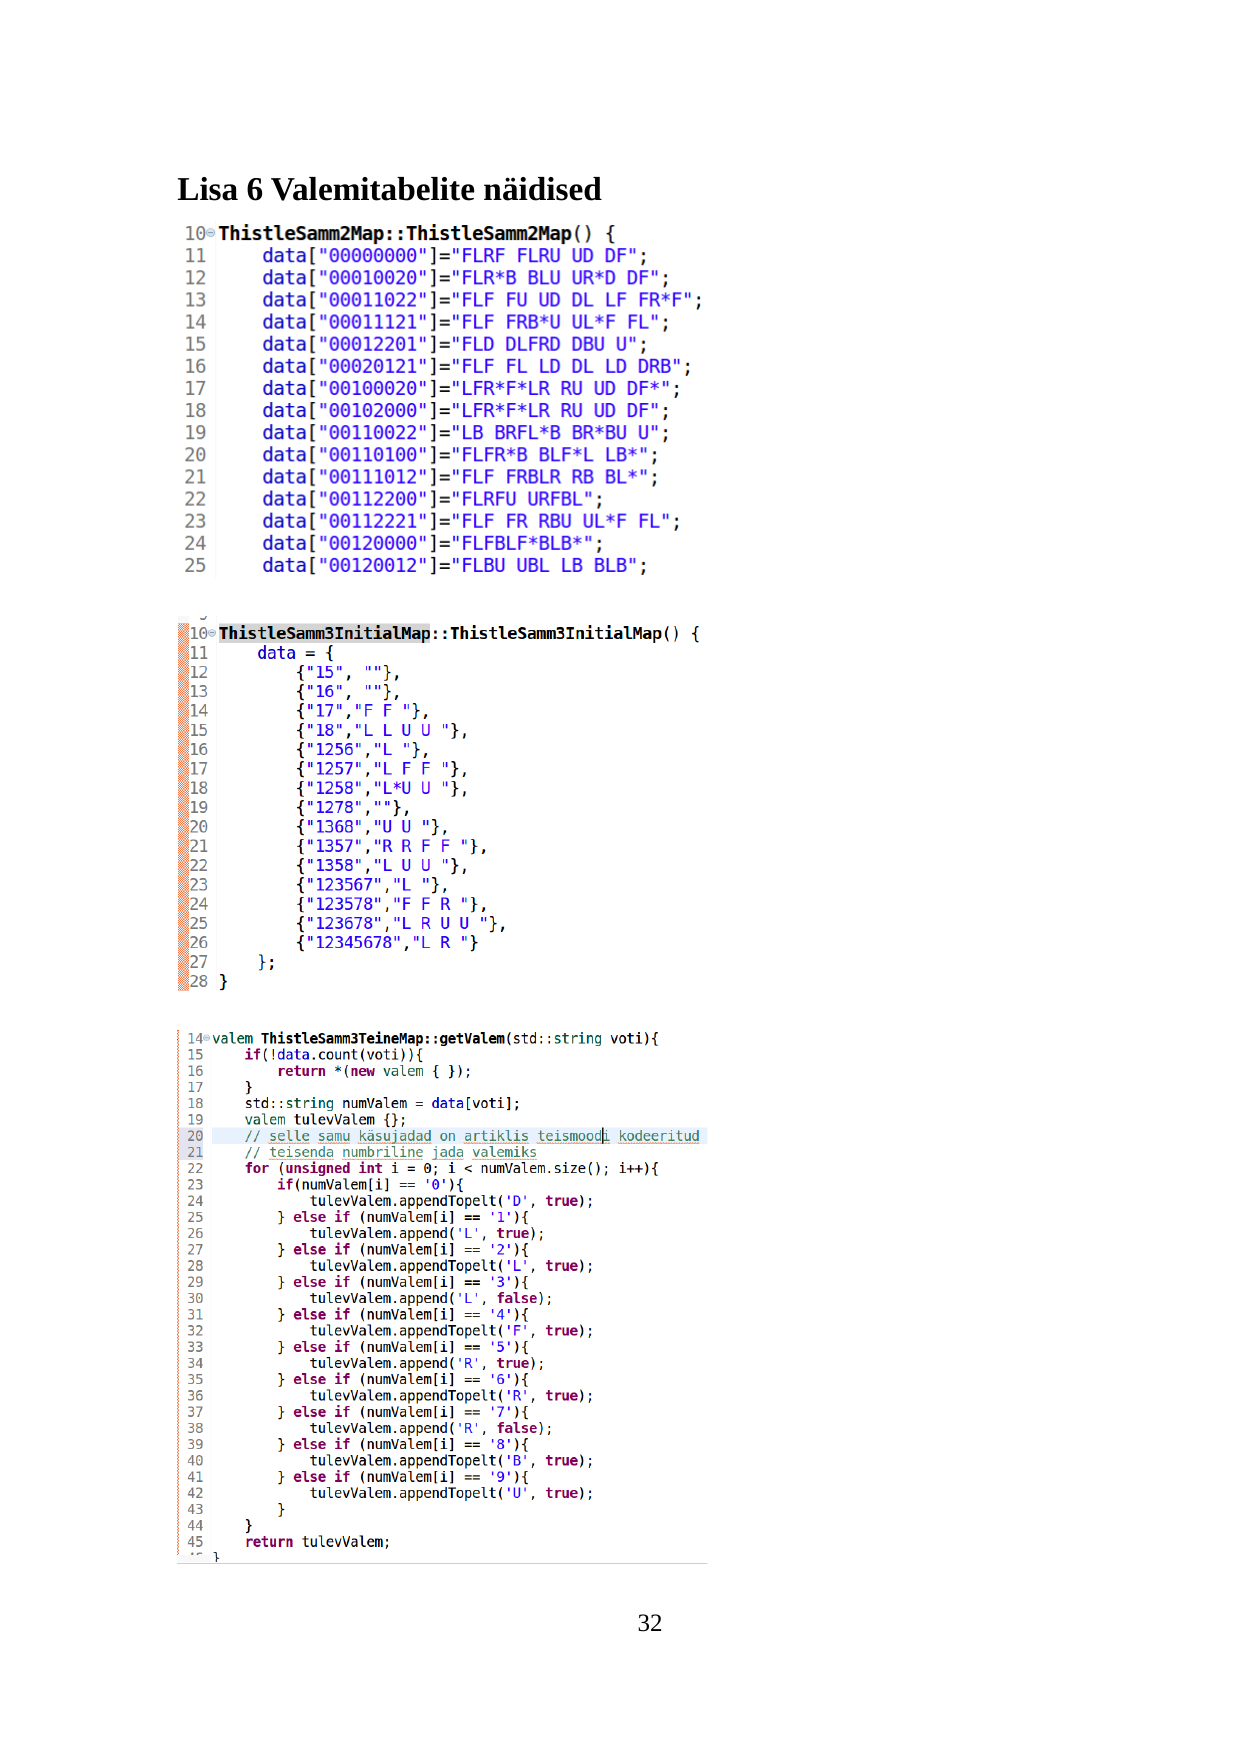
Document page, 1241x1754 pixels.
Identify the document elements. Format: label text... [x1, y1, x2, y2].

picture [177, 1029, 708, 1564]
picture [177, 616, 711, 991]
picture [177, 220, 709, 578]
text Lisa 6 Valemitabelite näidised [177, 169, 1122, 208]
